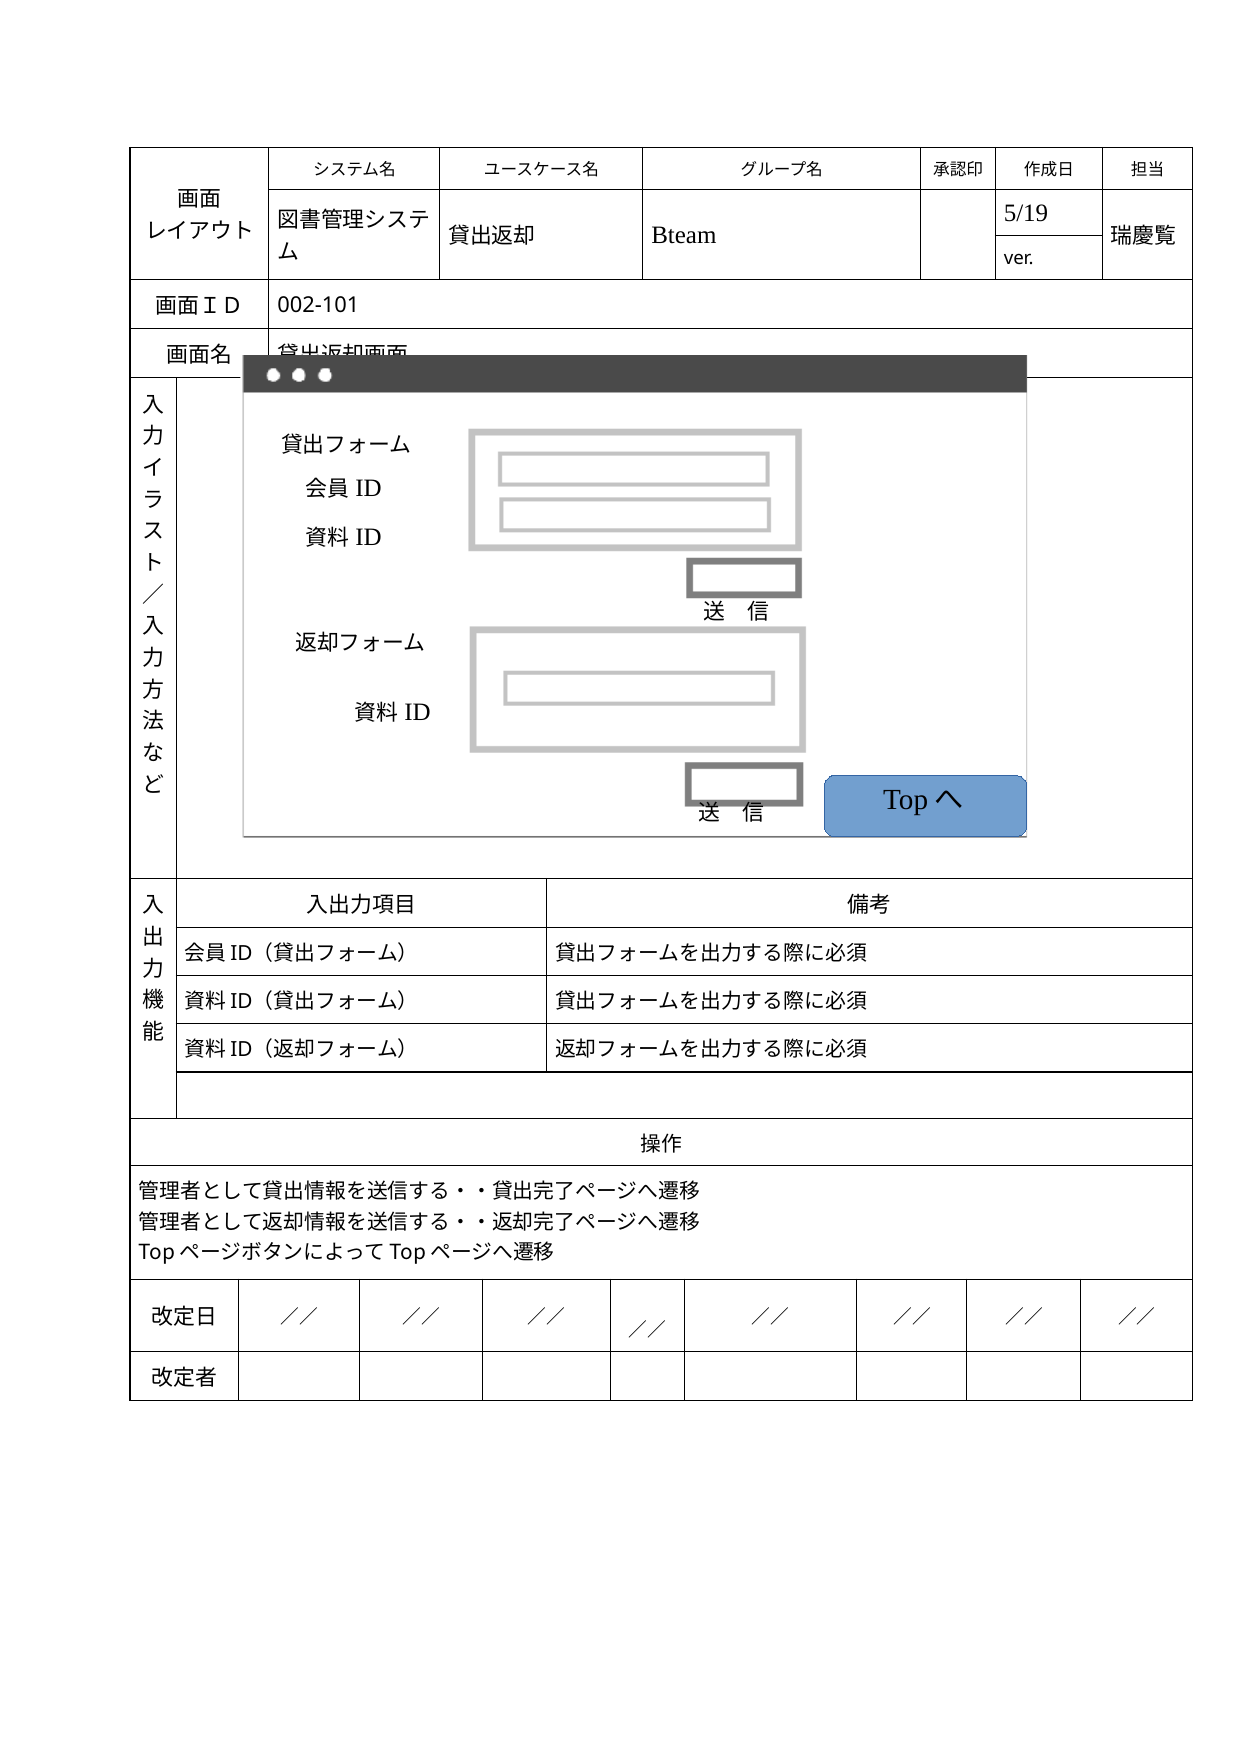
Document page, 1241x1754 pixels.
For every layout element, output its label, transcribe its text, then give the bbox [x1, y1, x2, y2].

table_cell 改定者 [131, 1352, 238, 1400]
table_cell [921, 190, 995, 278]
table_cell 操作 [131, 1119, 1192, 1165]
table_cell [611, 1352, 684, 1400]
table_cell 会員ID（貸出フォーム） [177, 928, 546, 975]
picture [240, 355, 1028, 839]
table_header 承認印 [921, 148, 995, 189]
table_cell 図書管理システム [269, 190, 439, 278]
table_cell 入出力項目 [177, 879, 546, 927]
table_cell 貸出返却 [440, 190, 642, 278]
table_cell [685, 1352, 856, 1400]
table_cell 貸出フォームを出力する際に必須 [547, 928, 1192, 975]
table_cell [857, 1352, 966, 1400]
table_header 作成日 [996, 148, 1102, 189]
table_cell 資料ID（貸出フォーム） [177, 976, 546, 1023]
table_cell [483, 1352, 610, 1400]
table_cell ／／ [611, 1280, 684, 1351]
table_cell 改定日 [131, 1280, 238, 1351]
table_cell [1081, 1352, 1192, 1400]
table_cell [360, 1352, 482, 1400]
table_cell Bteam [643, 190, 920, 278]
table_cell 入出力機能 [131, 879, 176, 1117]
table_cell 返却フォームを出力する際に必須 [547, 1024, 1192, 1071]
table_header グループ名 [643, 148, 920, 189]
table_cell [239, 1352, 359, 1400]
table_cell ver. [996, 236, 1102, 278]
table_cell ／／ [967, 1280, 1080, 1351]
table_header ユースケース名 [440, 148, 642, 189]
table_cell 画面名 [131, 329, 268, 377]
table_cell ／／ [239, 1280, 359, 1351]
table_cell 管理者として貸出情報を送信する・・貸出完了ページへ遷移 管理者として返却情報を送信する・・返却完了ページへ遷移 TopページボタンによってTopページへ遷移 [131, 1166, 1192, 1278]
table_cell 画面ＩＤ [131, 280, 268, 328]
table_cell 002-101 [269, 280, 1192, 328]
table_header 担当 [1103, 148, 1192, 189]
table_cell 備考 [547, 879, 1192, 927]
table_cell ／／ [857, 1280, 966, 1351]
table_cell ／／ [1081, 1280, 1192, 1351]
table_cell ／／ [483, 1280, 610, 1351]
table_cell 5/19 [996, 190, 1102, 235]
table_header 画面 レイアウト [131, 148, 268, 278]
table_cell [967, 1352, 1080, 1400]
table_cell [177, 1073, 1192, 1117]
table_cell 貸出返却画面 [269, 329, 1192, 377]
table_cell 瑞慶覧 [1103, 190, 1192, 278]
table_cell ／／ [360, 1280, 482, 1351]
table_cell 資料ID（返却フォーム） [177, 1024, 546, 1071]
table_cell [177, 378, 1192, 878]
table_header システム名 [269, 148, 439, 189]
table_cell 貸出フォームを出力する際に必須 [547, 976, 1192, 1023]
table_cell ／／ [685, 1280, 856, 1351]
table_cell 入力イラスト／入力方法など [131, 378, 176, 878]
